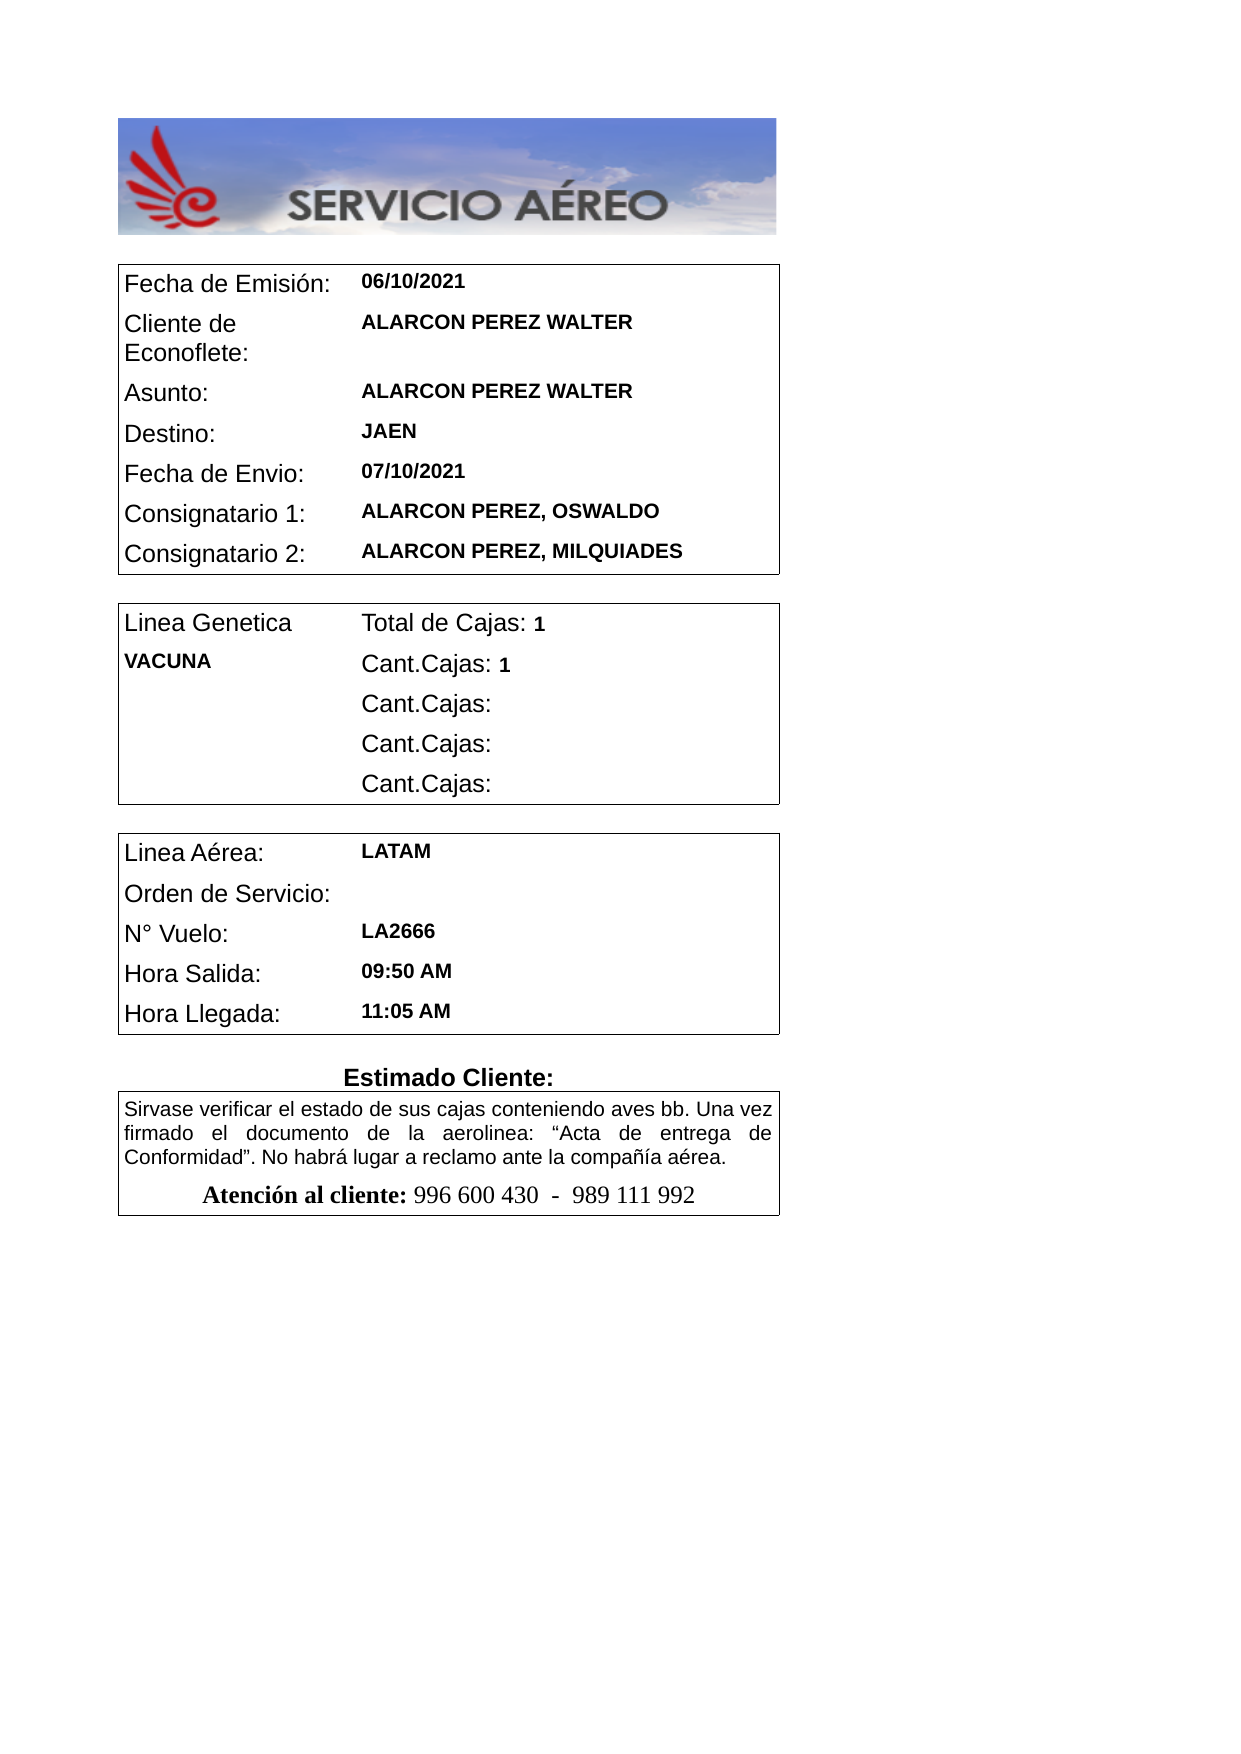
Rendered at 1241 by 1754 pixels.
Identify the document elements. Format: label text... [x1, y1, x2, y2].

table_cell LATAM [356, 834, 779, 873]
table_header 06/10/2021 [356, 265, 779, 304]
table_cell Cant.Cajas: [356, 764, 779, 804]
table_cell Orden de Servicio: [119, 873, 356, 913]
table_cell [356, 805, 779, 833]
table_cell Linea Genetica [119, 604, 356, 643]
table_cell Cant.Cajas: [356, 683, 779, 723]
table_cell Atención al cliente: 996 600 430 - 989 111 992 [119, 1175, 779, 1215]
table_cell Asunto: [119, 373, 356, 413]
table_cell [119, 683, 356, 723]
table_header Fecha de Emisión: [119, 265, 356, 304]
table_cell Destino: [119, 413, 356, 453]
table_cell 09:50 AM [356, 953, 779, 993]
table_cell Linea Aérea: [119, 834, 356, 873]
picture [118, 118, 777, 235]
table_cell [119, 764, 356, 804]
table_cell Hora Llegada: [119, 994, 356, 1034]
table_cell Sirvase verificar el estado de sus cajas conteniendo aves bb. Una vez firmado el documento de la aerolinea: “Acta de entrega de Conformidad”. No habrá lugar a reclamo ante la compañía aérea. [119, 1092, 779, 1175]
table_cell LA2666 [356, 913, 779, 953]
table_cell Fecha de Envio: [119, 453, 356, 493]
table_cell [118, 805, 356, 833]
table_cell 07/10/2021 [356, 453, 779, 493]
table_cell Cant.Cajas: 1 [356, 643, 779, 683]
table_cell 11:05 AM [356, 994, 779, 1034]
table_cell Cant.Cajas: [356, 723, 779, 763]
table_cell [356, 575, 779, 603]
table_cell ALARCON PEREZ WALTER [356, 373, 779, 413]
table_cell JAEN [356, 413, 779, 453]
table_cell [118, 575, 356, 603]
table_cell VACUNA [119, 643, 356, 683]
table_cell ALARCON PEREZ, OSWALDO [356, 493, 779, 533]
table_cell Estimado Cliente: [118, 1035, 779, 1091]
table_cell Consignatario 1: [119, 493, 356, 533]
table_cell ALARCON PEREZ WALTER [356, 304, 779, 373]
table_cell Consignatario 2: [119, 534, 356, 574]
table_cell Cliente de Econoflete: [119, 304, 356, 373]
table_cell N° Vuelo: [119, 913, 356, 953]
table_cell Total de Cajas: 1 [356, 604, 779, 643]
table_cell ALARCON PEREZ, MILQUIADES [356, 534, 779, 574]
table_cell [356, 873, 779, 913]
table_cell [119, 723, 356, 763]
table_cell Hora Salida: [119, 953, 356, 993]
